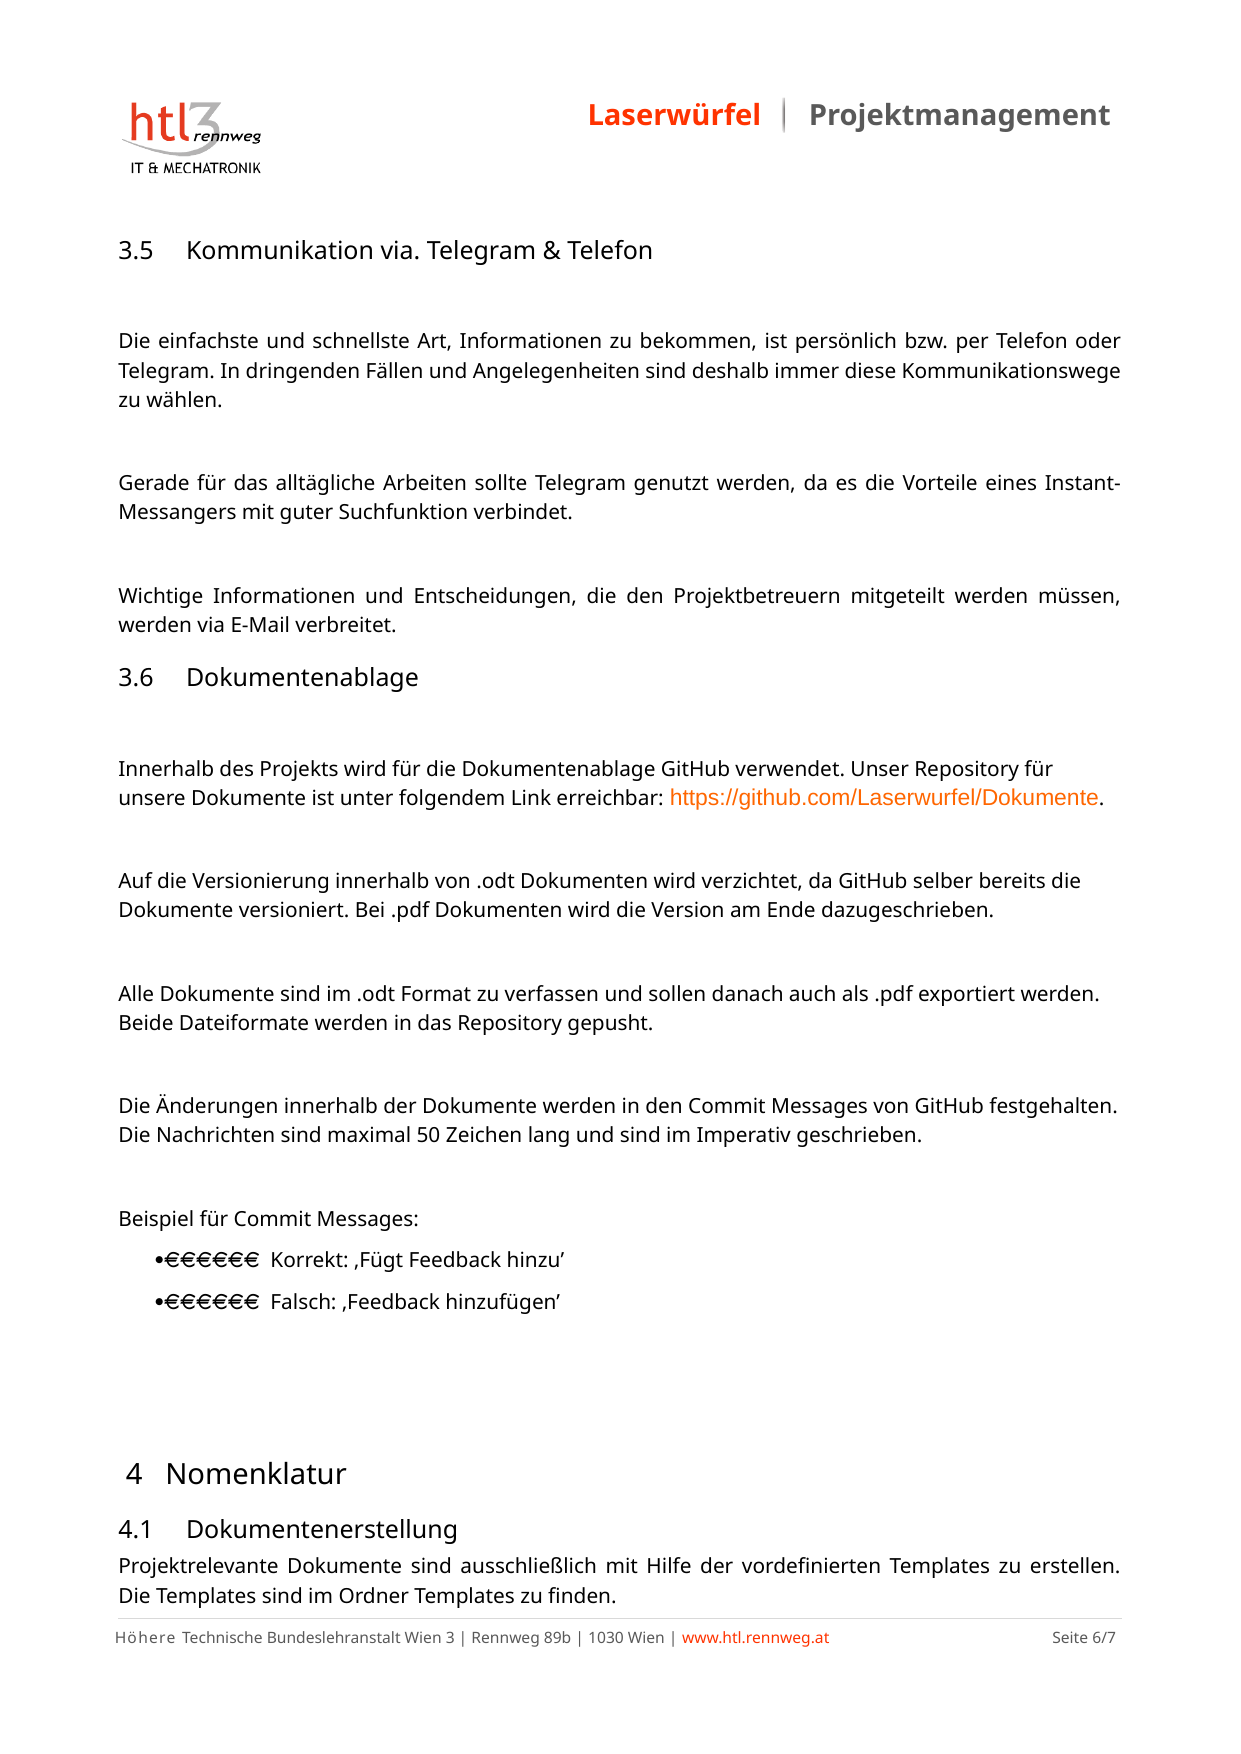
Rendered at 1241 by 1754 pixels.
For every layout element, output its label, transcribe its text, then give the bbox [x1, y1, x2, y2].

subtitle 4 Nomenklatur [81, 1461, 1122, 1490]
picture [121, 102, 261, 174]
text Gerade für das alltägliche Arbeiten sollte Telegram genutzt werden, da es die Vorteile eines Instant-Messangers mit guter Suchfunktion verbindet. [118, 467, 1122, 526]
text · Falsch: ‚Feedback hinzufügen’ [156, 1286, 1122, 1315]
subtitle 3.5 Kommunikation via. Telegram & Telefon [118, 236, 1122, 265]
subtitle 3.6 Dokumentenablage [118, 663, 1122, 692]
text · Korrekt: ‚Fügt Feedback hinzu’ [156, 1244, 1122, 1273]
text Alle Dokumente sind im .odt Format zu verfassen und sollen danach auch als .pdf exportiert werden. Beide Dateiformate werden in das Repository gepusht. [118, 978, 1122, 1036]
subtitle 4.1 Dokumentenerstellung [118, 1515, 1122, 1544]
text Beispiel für Commit Messages: [118, 1203, 1122, 1232]
text Innerhalb des Projekts wird für die Dokumentenablage GitHub verwendet. Unser Repository für unsere Dokumente ist unter folgendem Link erreichbar: https://github.com/Laserwurfel/Dokumente. [118, 753, 1122, 811]
picture [781, 97, 786, 133]
text Die Änderungen innerhalb der Dokumente werden in den Commit Messages von GitHub festgehalten. Die Nachrichten sind maximal 50 Zeichen lang und sind im Imperativ geschrieben. [118, 1090, 1122, 1148]
text Auf die Versionierung innerhalb von .odt Dokumenten wird verzichtet, da GitHub selber bereits die Dokumente versioniert. Bei .pdf Dokumenten wird die Version am Ende dazugeschrieben. [118, 865, 1122, 923]
text Wichtige Informationen und Entscheidungen, die den Projektbetreuern mitgeteilt werden müssen, werden via E-Mail verbreitet. [118, 580, 1122, 638]
text Die einfachste und schnellste Art, Informationen zu bekommen, ist persönlich bzw. per Telefon oder Telegram. In dringenden Fällen und Angelegenheiten sind deshalb immer diese Kommunikationswege zu wählen. [118, 326, 1122, 413]
text Projektrelevante Dokumente sind ausschließlich mit Hilfe der vordefinierten Templates zu erstellen. Die Templates sind im Ordner Templates zu finden. [118, 1551, 1122, 1609]
